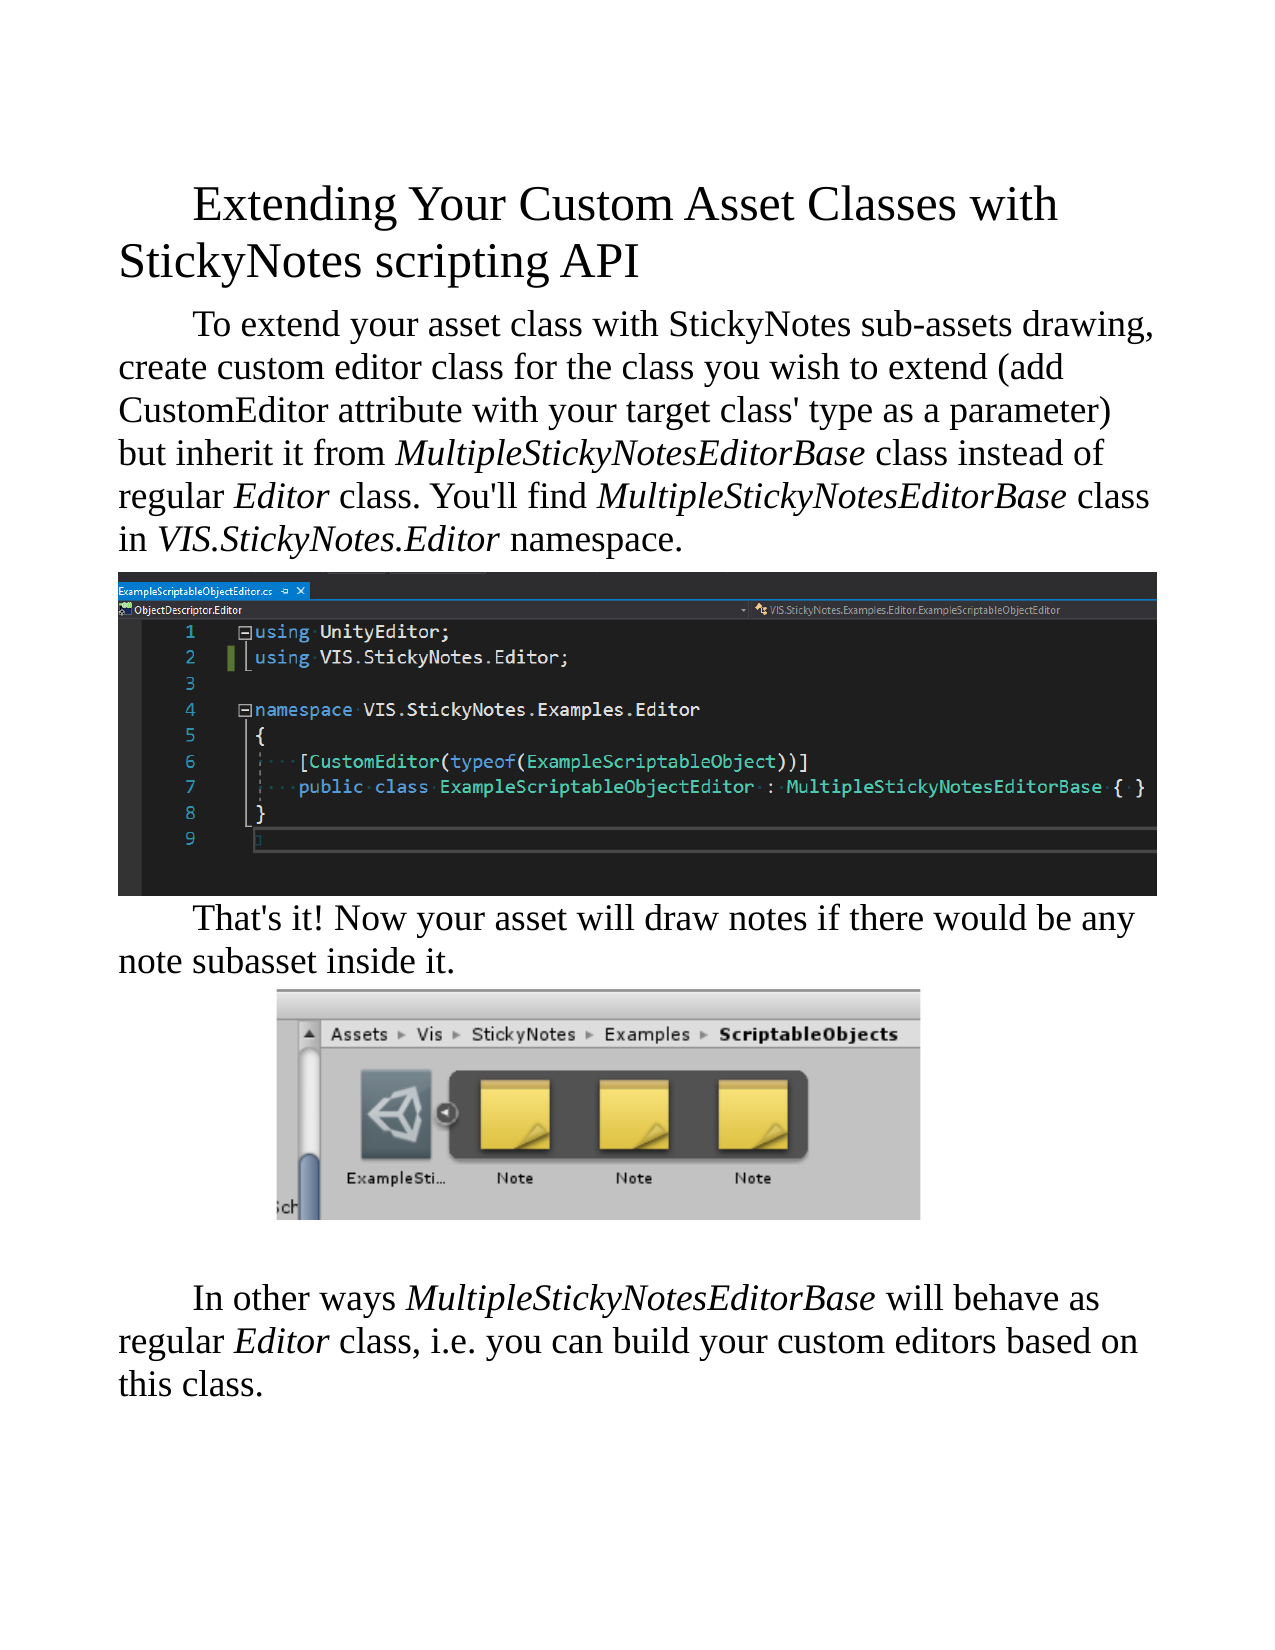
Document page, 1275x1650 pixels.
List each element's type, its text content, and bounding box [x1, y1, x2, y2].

text To extend your asset class with StickyNotes sub-assets drawing, create custom editor class for the class you wish to extend (add CustomEditor attribute with your target class' type as a parameter) but inherit it from MultipleStickyNotesEditorBase class instead of regular Editor class. You'll find MultipleStickyNotesEditorBase class in VIS.StickyNotes.Editor namespace. [118, 301, 1157, 560]
text Extending Your Custom Asset Classes with StickyNotes scripting API [118, 174, 1157, 289]
picture [276, 989, 921, 1220]
picture [118, 572, 1157, 896]
text That's it! Now your asset will draw notes if there would be any note subasset inside it. [118, 896, 1157, 982]
text In other ways MultipleStickyNotesEditorBase will behave as regular Editor class, i.e. you can build your custom editors based on this class. [118, 1275, 1157, 1404]
